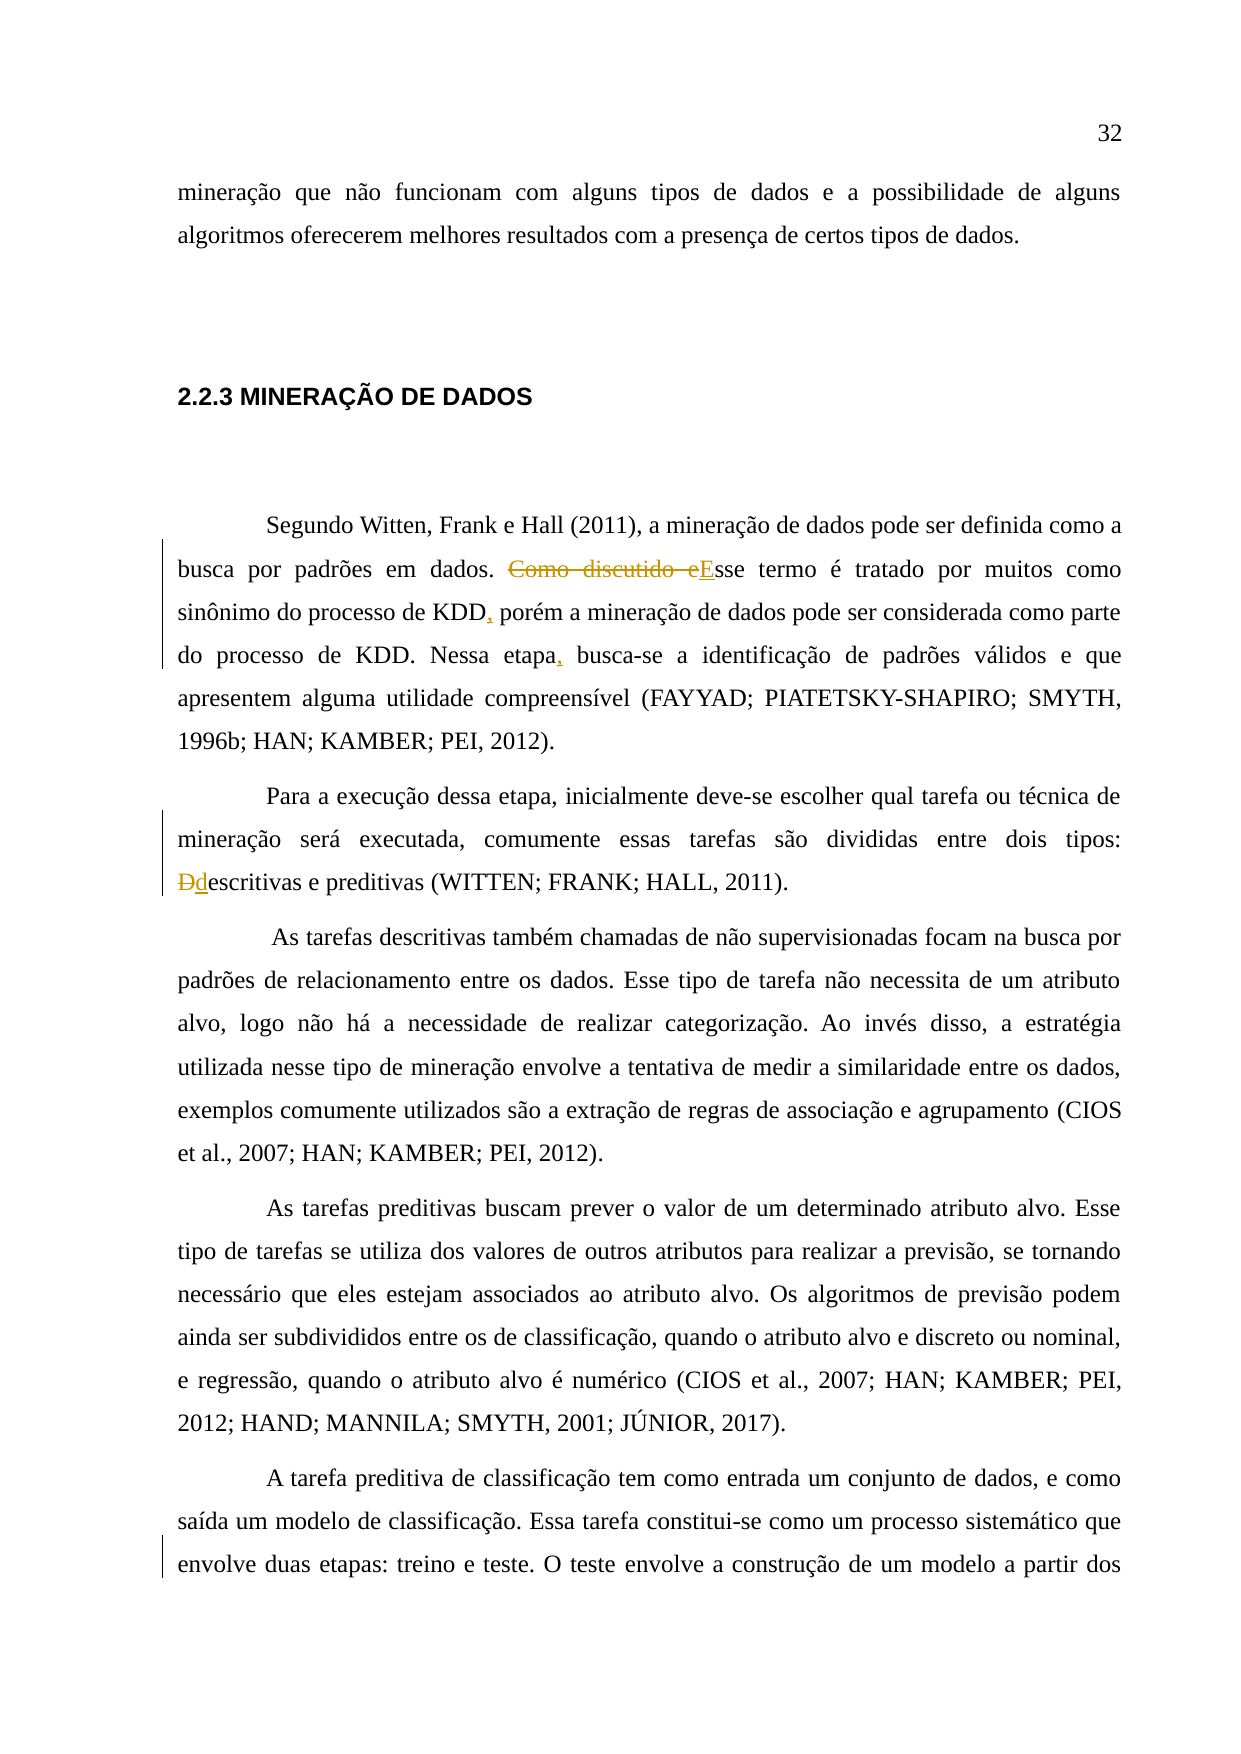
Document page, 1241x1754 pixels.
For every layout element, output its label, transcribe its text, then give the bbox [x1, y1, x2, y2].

text As tarefas descritivas também chamadas de não supervisionadas focam na busca por padrões de relacionamento entre os dados. Esse tipo de tarefa não necessita de um atributo alvo, logo não há a necessidade de realizar categorização. Ao invés disso, a estratégia utilizada nesse tipo de mineração envolve a tentativa de medir a similaridade entre os dados, exemplos comumente utilizados são a extração de regras de associação e agrupamento (CIOS et al., 2007; HAN; KAMBER; PEI, 2012). [177, 922, 1122, 1167]
text 2.2.3 Mineração de dados [177, 381, 1122, 410]
text Para a execução dessa etapa, inicialmente deve-se escolher qual tarefa ou técnica de mineração será executada, comumente essas tarefas são divididas entre dois tipos: descritivas e preditivas (WITTEN; FRANK; HALL, 2011). [177, 781, 1122, 896]
text A tarefa preditiva de classificação tem como entrada um conjunto de dados, e como saída um modelo de classificação. Essa tarefa constitui-se como um processo sistemático que envolve duas etapas: treino e teste. O teste envolve a construção de um modelo a partir dos [177, 1463, 1122, 1578]
text As tarefas preditivas buscam prever o valor de um determinado atributo alvo. Esse tipo de tarefas se utiliza dos valores de outros atributos para realizar a previsão, se tornando necessário que eles estejam associados ao atributo alvo. Os algoritmos de previsão podem ainda ser subdivididos entre os de classificação, quando o atributo alvo e discreto ou nominal, e regressão, quando o atributo alvo é numérico (CIOS et al., 2007; HAN; KAMBER; PEI, 2012; HAND; MANNILA; SMYTH, 2001; JÚNIOR, 2017). [177, 1193, 1122, 1437]
text Segundo Witten, Frank e Hall (2011), a mineração de dados pode ser definida como a busca por padrões em dados. Esse termo é tratado por muitos como sinônimo do processo de KDD, porém a mineração de dados pode ser considerada como parte do processo de KDD. Nessa etapa, busca-se a identificação de padrões válidos e que apresentem alguma utilidade compreensível (FAYYAD; PIATETSKY-SHAPIRO; SMYTH, 1996b; HAN; KAMBER; PEI, 2012). [177, 511, 1122, 755]
text mineração que não funcionam com alguns tipos de dados e a possibilidade de alguns algoritmos oferecerem melhores resultados com a presença de certos tipos de dados. [177, 177, 1122, 249]
